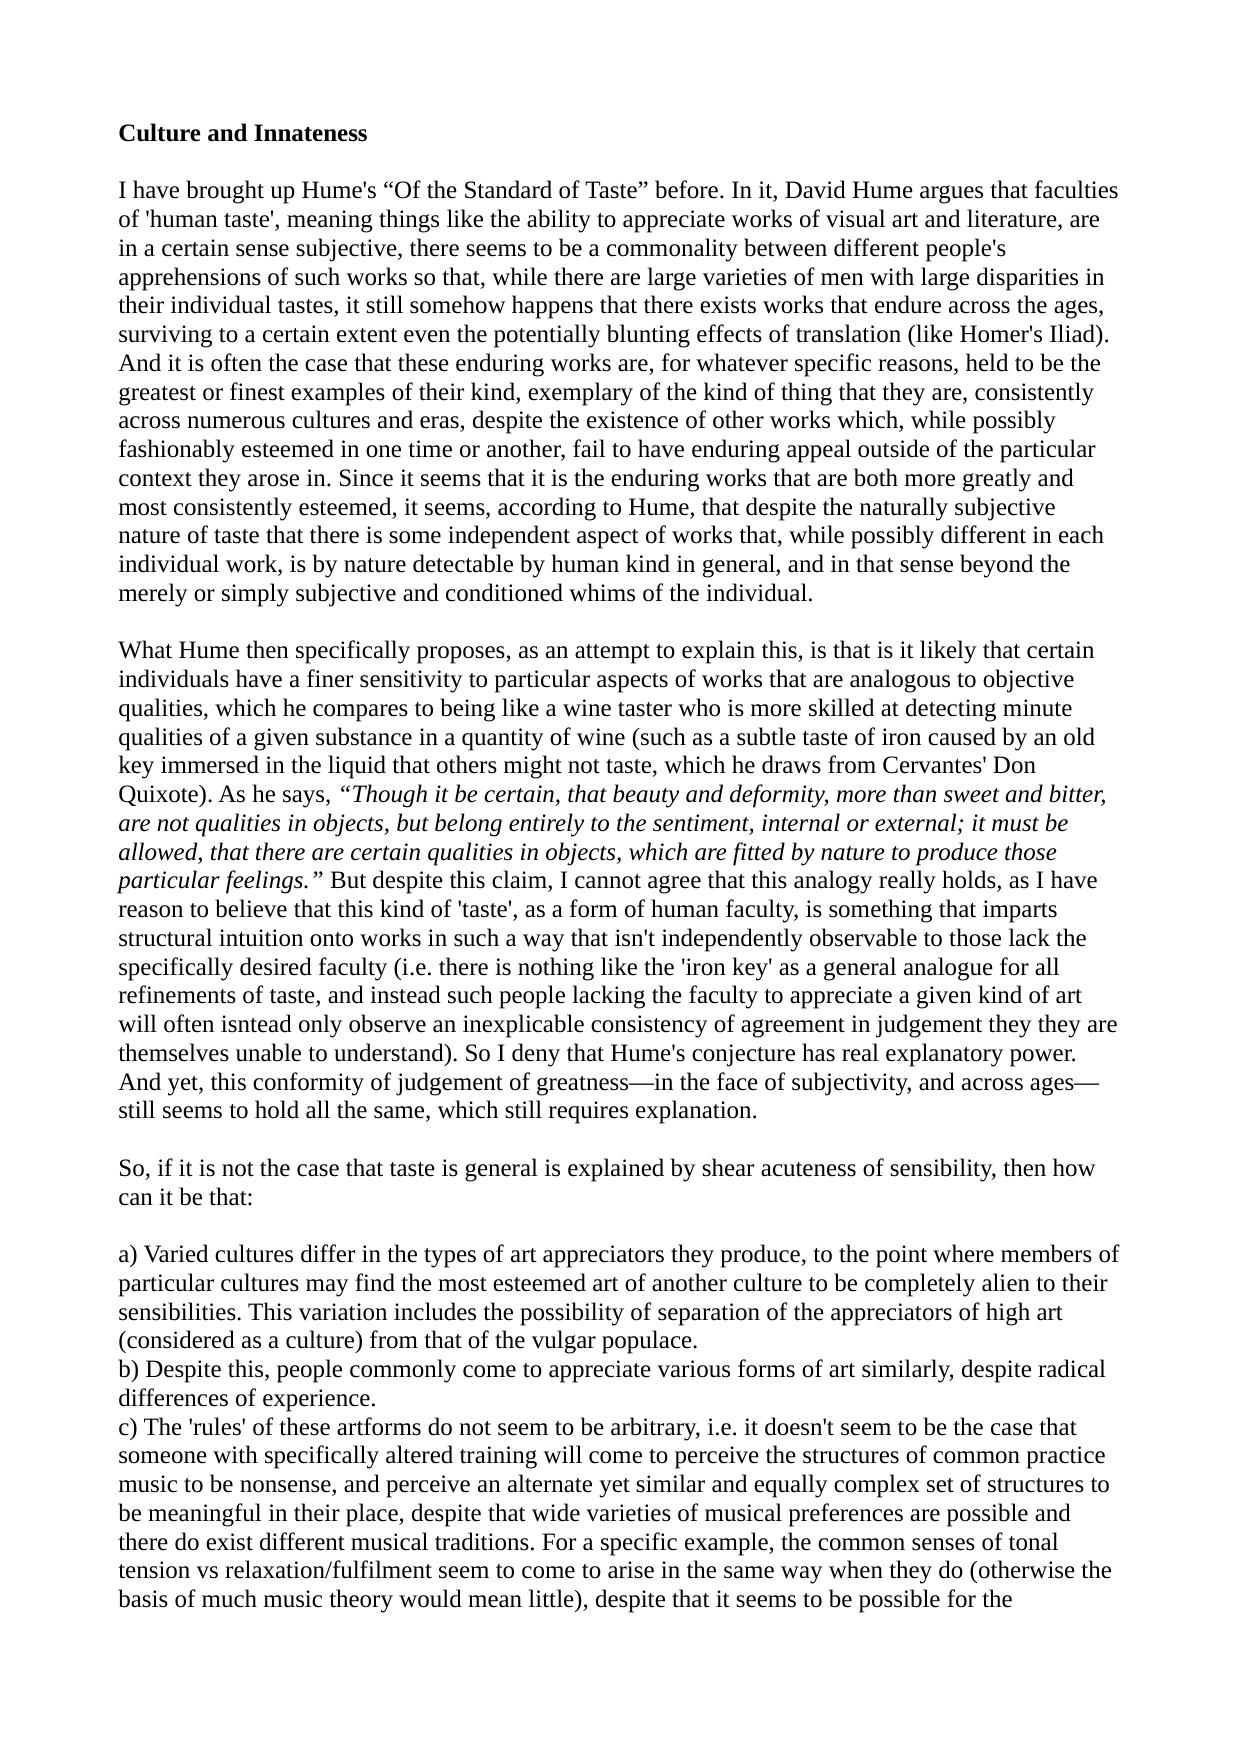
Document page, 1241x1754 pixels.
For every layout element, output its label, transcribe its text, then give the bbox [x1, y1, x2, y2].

text c) The 'rules' of these artforms do not seem to be arbitrary, i.e. it doesn't seem to be the case that someone with specifically altered training will come to perceive the structures of common practice music to be nonsense, and perceive an alternate yet similar and equally complex set of structures to be meaningful in their place, despite that wide varieties of musical preferences are possible and there do exist different musical traditions. For a specific example, the common senses of tonal tension vs relaxation/fulfilment seem to come to arise in the same way when they do (otherwise the basis of much music theory would mean little), despite that it seems to be possible for the [118, 1412, 1122, 1613]
text What Hume then specifically proposes, as an attempt to explain this, is that is it likely that certain individuals have a finer sensitivity to particular aspects of works that are analogous to objective qualities, which he compares to being like a wine taster who is more skilled at detecting minute qualities of a given substance in a quantity of wine (such as a subtle taste of iron caused by an old key immersed in the liquid that others might not taste, which he draws from Cervantes' Don Quixote). As he says, “Though it be certain, that beauty and deformity, more than sweet and bitter, are not qualities in objects, but belong entirely to the sentiment, internal or external; it must be allowed, that there are certain qualities in objects, which are fitted by nature to produce those particular feelings.” But despite this claim, I cannot agree that this analogy really holds, as I have reason to believe that this kind of 'taste', as a form of human faculty, is something that imparts structural intuition onto works in such a way that isn't independently observable to those lack the specifically desired faculty (i.e. there is nothing like the 'iron key' as a general analogue for all refinements of taste, and instead such people lacking the faculty to appreciate a given kind of art will often isntead only observe an inexplicable consistency of agreement in judgement they they are themselves unable to understand). So I deny that Hume's conjecture has real explanatory power. And yet, this conformity of judgement of greatness—in the face of subjectivity, and across ages—still seems to hold all the same, which still requires explanation. [118, 636, 1122, 1124]
text a) Varied cultures differ in the types of art appreciators they produce, to the point where members of particular cultures may find the most esteemed art of another culture to be completely alien to their sensibilities. This variation includes the possibility of separation of the appreciators of high art (considered as a culture) from that of the vulgar populace. [118, 1239, 1122, 1354]
text I have brought up Hume's “Of the Standard of Taste” before. In it, David Hume argues that faculties of 'human taste', meaning things like the ability to appreciate works of visual art and literature, are in a certain sense subjective, there seems to be a commonality between different people's apprehensions of such works so that, while there are large varieties of men with large disparities in their individual tastes, it still somehow happens that there exists works that endure across the ages, surviving to a certain extent even the potentially blunting effects of translation (like Homer's Iliad). And it is often the case that these enduring works are, for whatever specific reasons, held to be the greatest or finest examples of their kind, exemplary of the kind of thing that they are, consistently across numerous cultures and eras, despite the existence of other works which, while possibly fashionably esteemed in one time or another, fail to have enduring appeal outside of the particular context they arose in. Since it seems that it is the enduring works that are both more greatly and most consistently esteemed, it seems, according to Hume, that despite the naturally subjective nature of taste that there is some independent aspect of works that, while possibly different in each individual work, is by nature detectable by human kind in general, and in that sense beyond the merely or simply subjective and conditioned whims of the individual. [118, 176, 1122, 607]
text b) Despite this, people commonly come to appreciate various forms of art similarly, despite radical differences of experience. [118, 1354, 1122, 1412]
text Culture and Innateness [118, 118, 1122, 147]
text So, if it is not the case that taste is general is explained by shear acuteness of sensibility, then how can it be that: [118, 1153, 1122, 1211]
